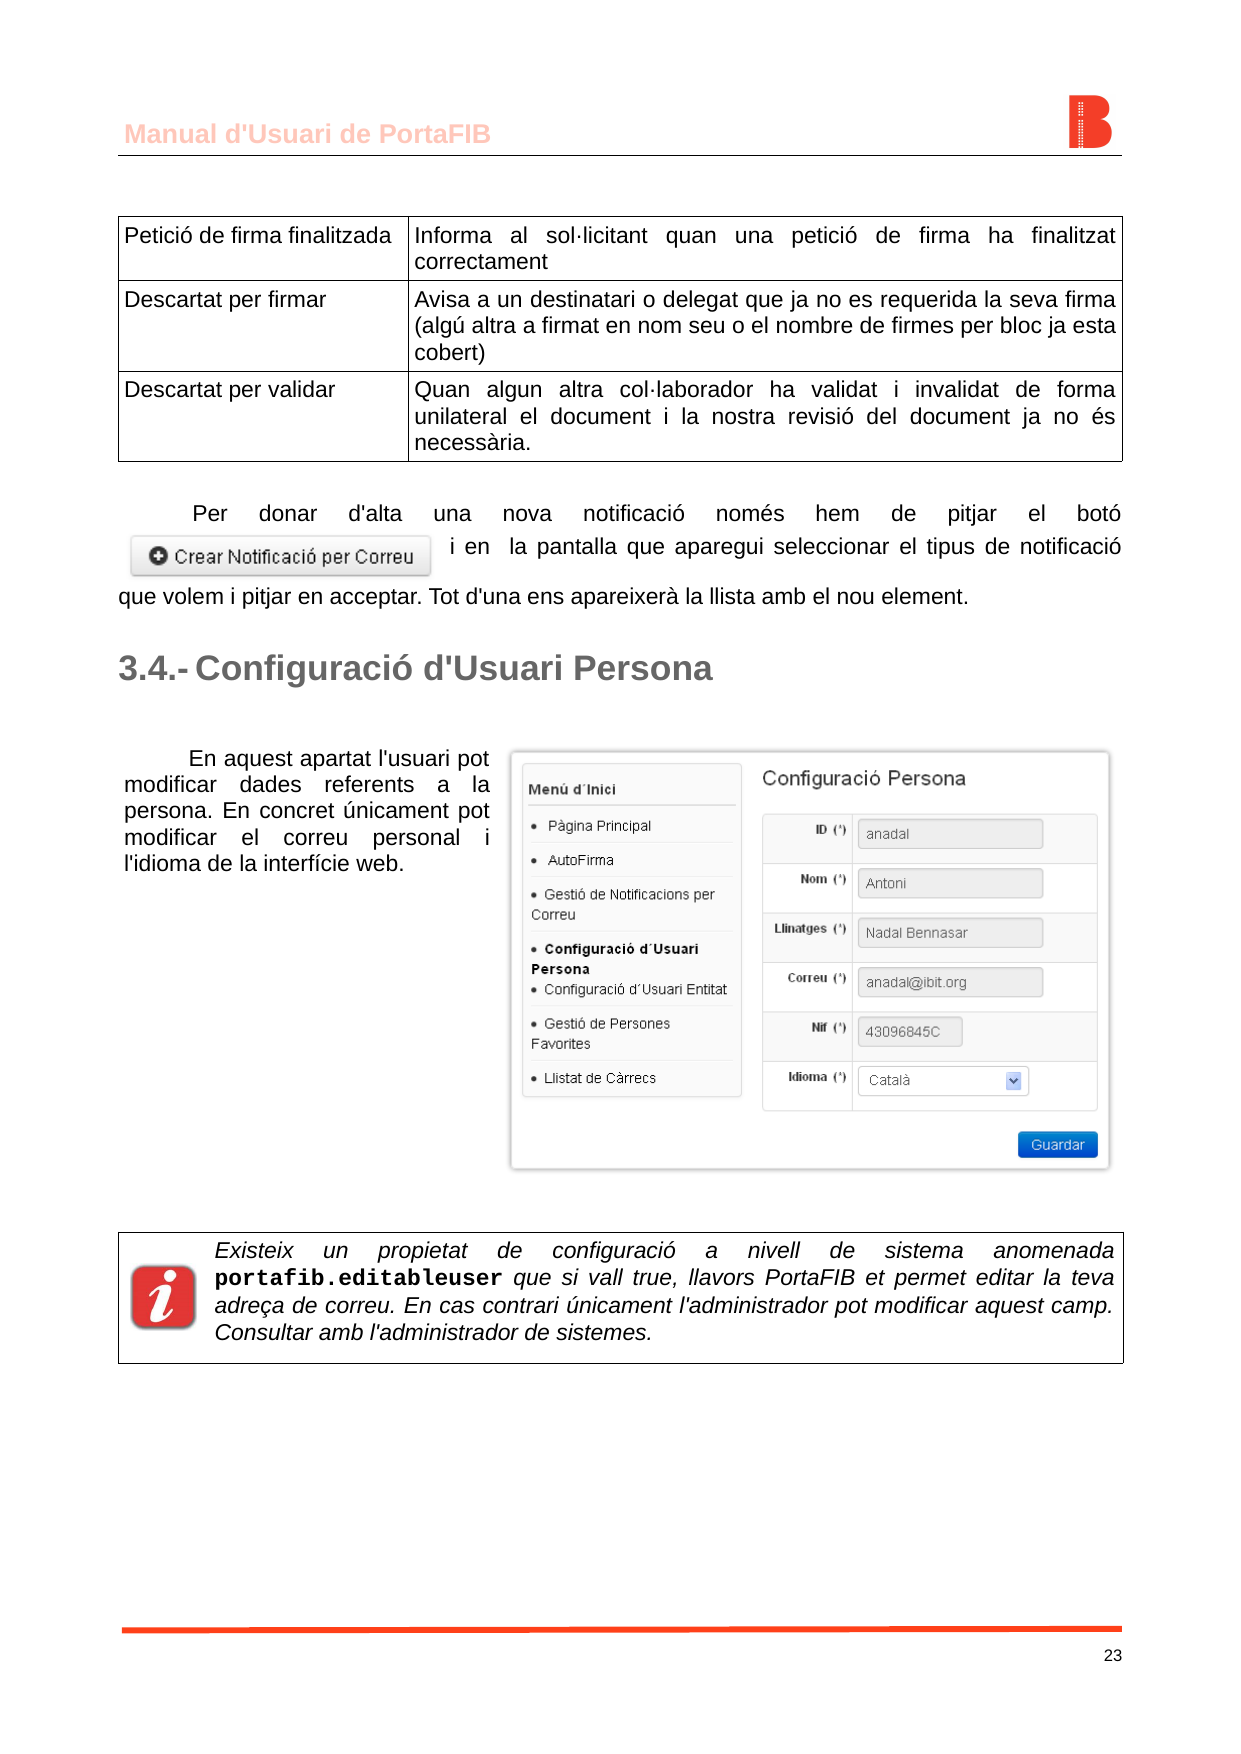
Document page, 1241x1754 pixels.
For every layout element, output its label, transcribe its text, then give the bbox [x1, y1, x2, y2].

subtitle Configuració d'Usuari Persona [118, 647, 1122, 687]
table_header [496, 739, 1122, 744]
table_header [496, 745, 1122, 1193]
text Per donar d'alta una nova notificació només hem de pitjar el botó i en la pantalla que aparegui seleccionar el tipus de notificació que volem i pitjar en acceptar. Tot d'una ens apareixerà la llista amb el nou element. [118, 500, 1122, 609]
picture [1063, 94, 1117, 150]
picture [118, 526, 440, 583]
table_cell Petició de firma finalitzada [119, 217, 408, 280]
table_header [119, 1233, 209, 1363]
picture [129, 1263, 198, 1331]
table_cell Descartat per firmar [119, 281, 408, 371]
table_header En aquest apartat l'usuari pot modificar dades referents a la persona. En concret únicament pot modificar el correu personal i l'idioma de la interfície web. [118, 739, 496, 1193]
table_cell Avisa a un destinatari o delegat que ja no es requerida la seva firma (algú altra a firmat en nom seu o el nombre de firmes per bloc ja esta cobert) [409, 281, 1122, 371]
table_header Existeix un propietat de configuració a nivell de sistema anomenada portafib.editableuser que si vall true, llavors PortaFIB et permet editar la teva adreça de correu. En cas contrari únicament l'administrador pot modificar aquest camp. Consultar amb l'administrador de sistemes. [209, 1233, 1123, 1363]
picture [501, 744, 1117, 1183]
table_cell Descartat per validar [119, 372, 408, 461]
table_cell Quan algun altra col·laborador ha validat i invalidat de forma unilateral el document i la nostra revisió del document ja no és necessària. [409, 372, 1122, 461]
table_cell Informa al sol·licitant quan una petició de firma ha finalitzat correctament [409, 217, 1122, 280]
